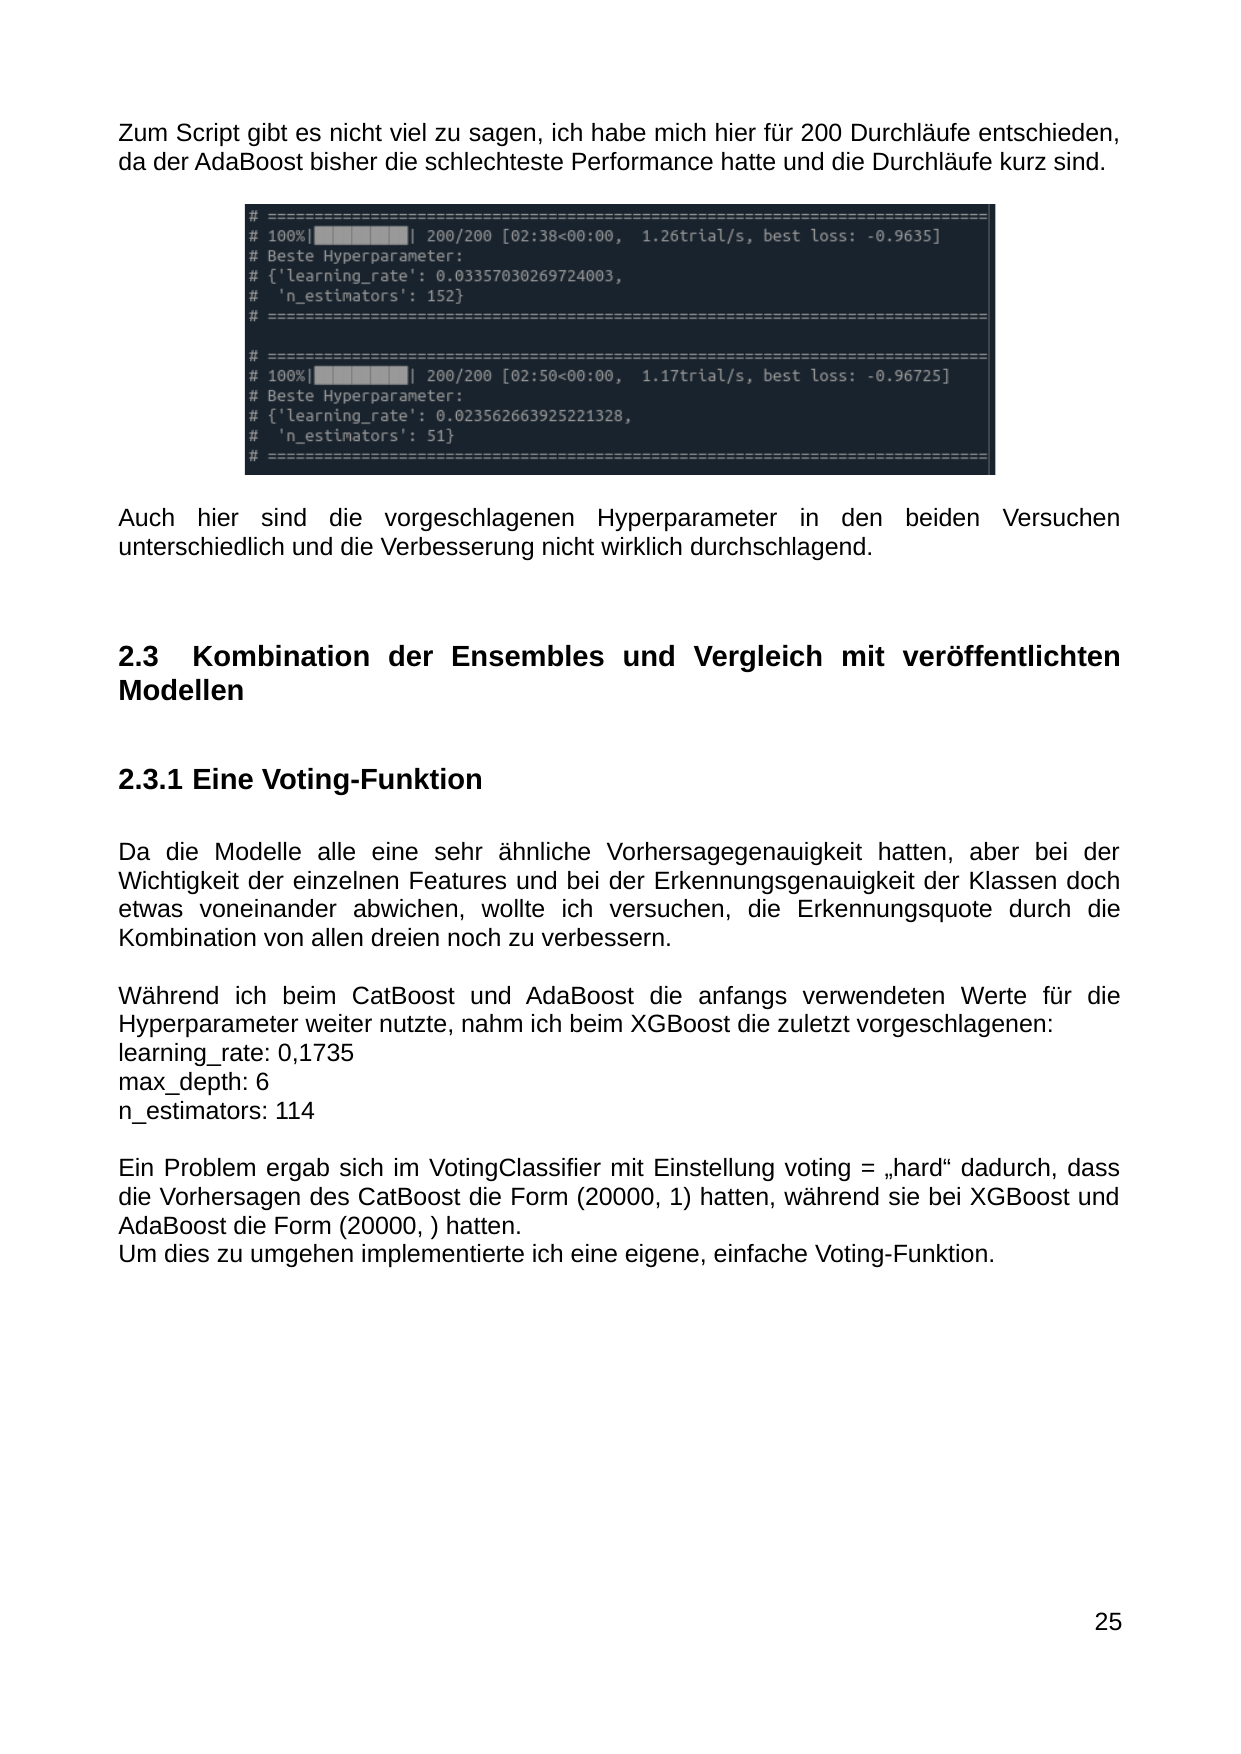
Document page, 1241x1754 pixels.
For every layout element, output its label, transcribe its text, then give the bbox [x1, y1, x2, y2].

text Auch hier sind die vorgeschlagenen Hyperparameter in den beiden Versuchen unterschiedlich und die Verbesserung nicht wirklich durchschlagend. [118, 503, 1122, 561]
text max_depth: 6 [118, 1067, 1122, 1096]
text Während ich beim CatBoost und AdaBoost die anfangs verwendeten Werte für die Hyperparameter weiter nutzte, nahm ich beim XGBoost die zuletzt vorgeschlagenen: [118, 981, 1122, 1038]
text learning_rate: 0,1735 [118, 1038, 1122, 1067]
text n_estimators: 114 [118, 1096, 1122, 1124]
subtitle Eine Voting-Funktion [118, 762, 1122, 796]
text Da die Modelle alle eine sehr ähnliche Vorhersagegenauigkeit hatten, aber bei der Wichtigkeit der einzelnen Features und bei der Erkennungsgenauigkeit der Klassen doch etwas voneinander abwichen, wollte ich versuchen, die Erkennungsquote durch die Kombination von allen dreien noch zu verbessern. [118, 837, 1122, 952]
subtitle Kombination der Ensembles und Vergleich mit veröffentlichten Modellen [118, 639, 1122, 706]
subtitle Um dies zu umgehen implementierte ich eine eigene, einfache Voting-Funktion. [118, 1239, 1122, 1268]
text Zum Script gibt es nicht viel zu sagen, ich habe mich hier für 200 Durchläufe entschieden, da der AdaBoost bisher die schlechteste Performance hatte und die Durchläufe kurz sind. [118, 118, 1122, 176]
picture [244, 204, 996, 475]
subtitle Ein Problem ergab sich im VotingClassifier mit Einstellung voting = „hard“ dadurch, dass die Vorhersagen des CatBoost die Form (20000, 1) hatten, während sie bei XGBoost und AdaBoost die Form (20000, ) hatten. [118, 1153, 1122, 1239]
